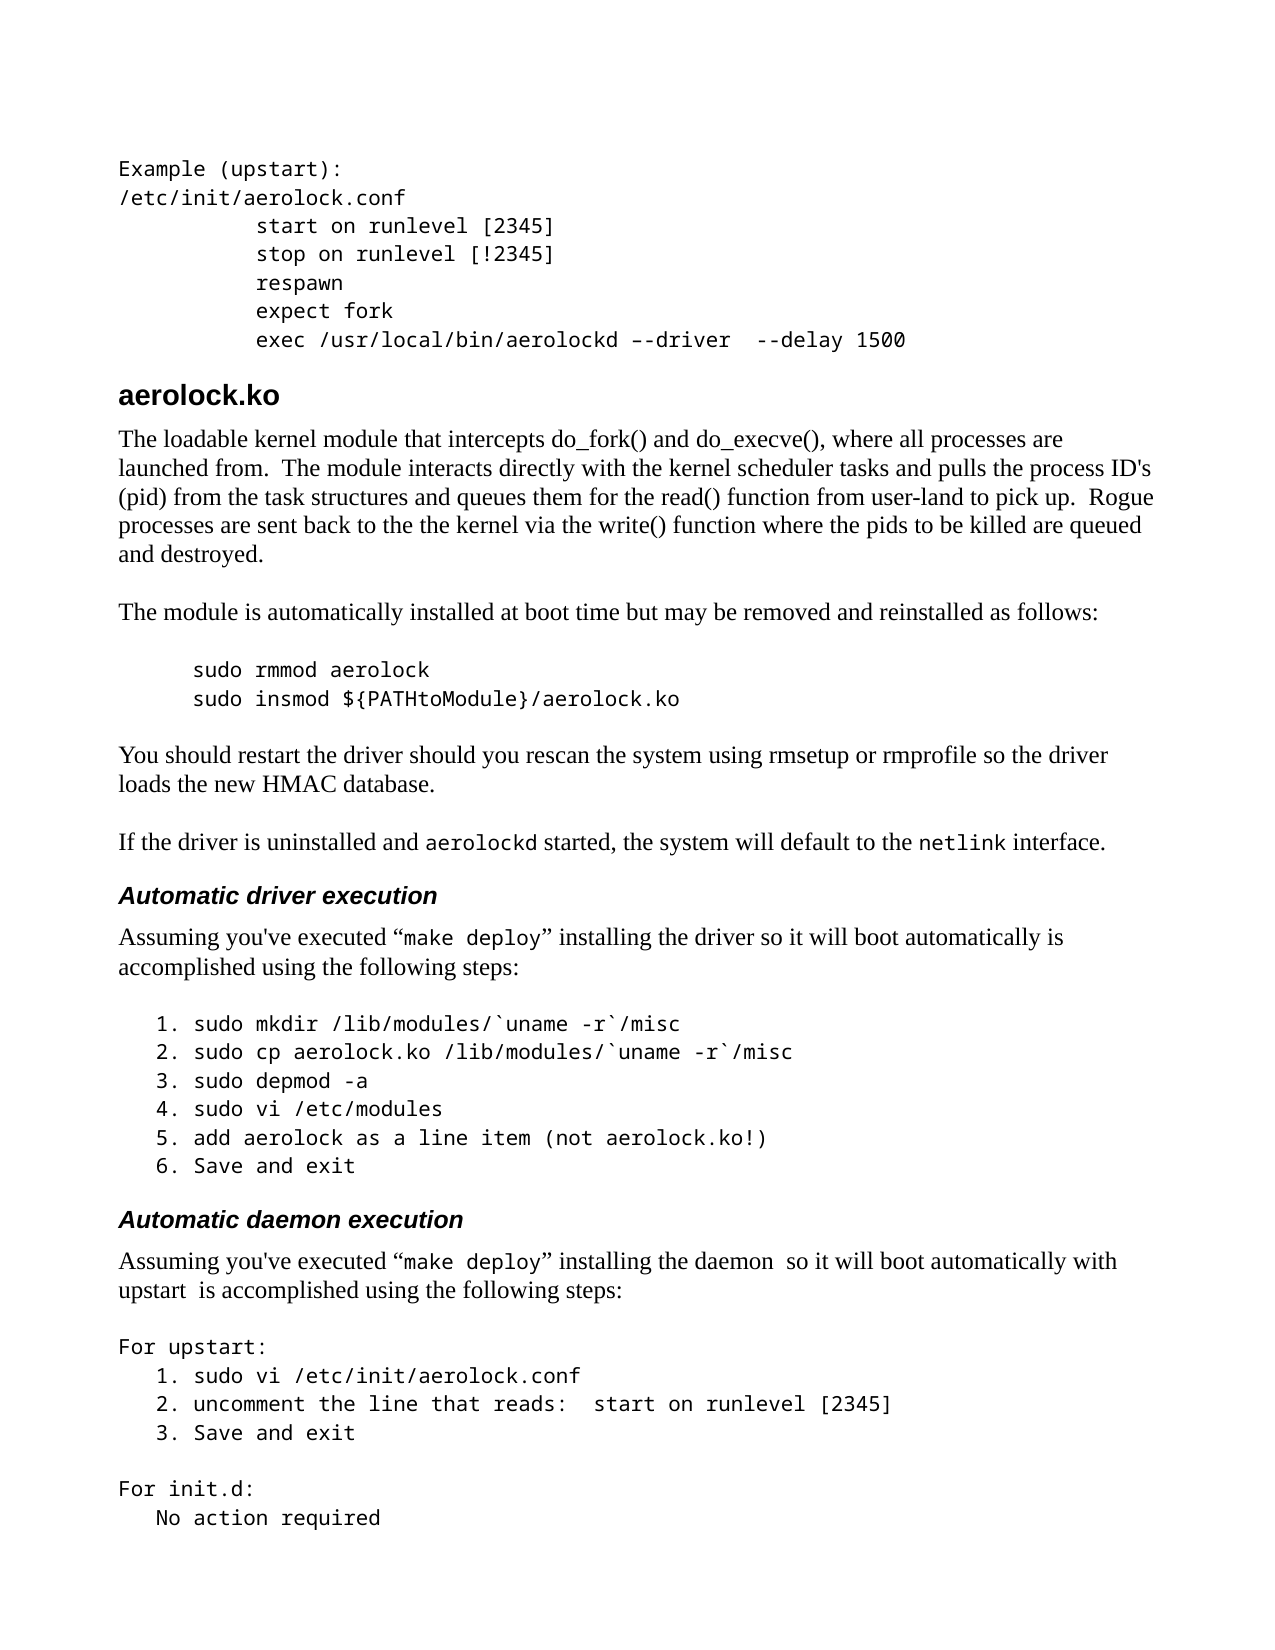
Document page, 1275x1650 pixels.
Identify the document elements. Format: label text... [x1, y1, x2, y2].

subtitle Automatic daemon execution [118, 1205, 1157, 1233]
text expect fork [118, 296, 1157, 325]
text start on runlevel [2345] [118, 211, 1157, 239]
text stop on runlevel [!2345] [118, 239, 1157, 268]
text Assuming you've executed “make deploy” installing the daemon so it will boot automatically with upstart is accomplished using the following steps: [118, 1246, 1157, 1304]
text No action required [118, 1503, 1157, 1531]
list sudo vi /etc/init/aerolock.conf [156, 1361, 1157, 1389]
text sudo rmmod aerolock [118, 654, 1157, 684]
text Assuming you've executed “make deploy” installing the driver so it will boot automatically is accomplished using the following steps: [118, 922, 1157, 981]
list sudo mkdir /lib/modules/`uname -r`/misc [156, 1009, 1157, 1037]
list sudo vi /etc/modules [156, 1094, 1157, 1123]
text The module is automatically installed at boot time but may be removed and reinstalled as follows: [118, 597, 1157, 626]
text sudo insmod ${PATHtoModule}/aerolock.ko [118, 684, 1157, 712]
text For init.d: [118, 1474, 1157, 1503]
text For upstart: [118, 1332, 1157, 1361]
text respawn [118, 268, 1157, 296]
text If the driver is uninstalled and aerolockd started, the system will default to the netlink interface. [118, 827, 1157, 856]
text /etc/init/aerolock.conf [118, 183, 1157, 211]
list sudo depmod -a [156, 1066, 1157, 1094]
text exec /usr/local/bin/aerolockd –-driver --delay 1500 [118, 325, 1157, 353]
text You should restart the driver should you rescan the system using rmsetup or rmprofile so the driver loads the new HMAC database. [118, 741, 1157, 798]
list Save and exit [156, 1151, 1157, 1180]
list uncomment the line that reads: start on runlevel [2345] [156, 1389, 1157, 1418]
list Save and exit [156, 1418, 1157, 1446]
subtitle Automatic driver execution [118, 881, 1157, 910]
text Example (upstart): [118, 154, 1157, 183]
list sudo cp aerolock.ko /lib/modules/`uname -r`/misc [156, 1037, 1157, 1066]
list add aerolock as a line item (not aerolock.ko!) [156, 1123, 1157, 1151]
text The loadable kernel module that intercepts do_fork() and do_execve(), where all processes are launched from. The module interacts directly with the kernel scheduler tasks and pulls the process ID's (pid) from the task structures and queues them for the read() function from user-land to pick up. Rogue processes are sent back to the the kernel via the write() function where the pids to be killed are queued and destroyed. [118, 424, 1157, 568]
subtitle aerolock.ko [118, 378, 1157, 412]
